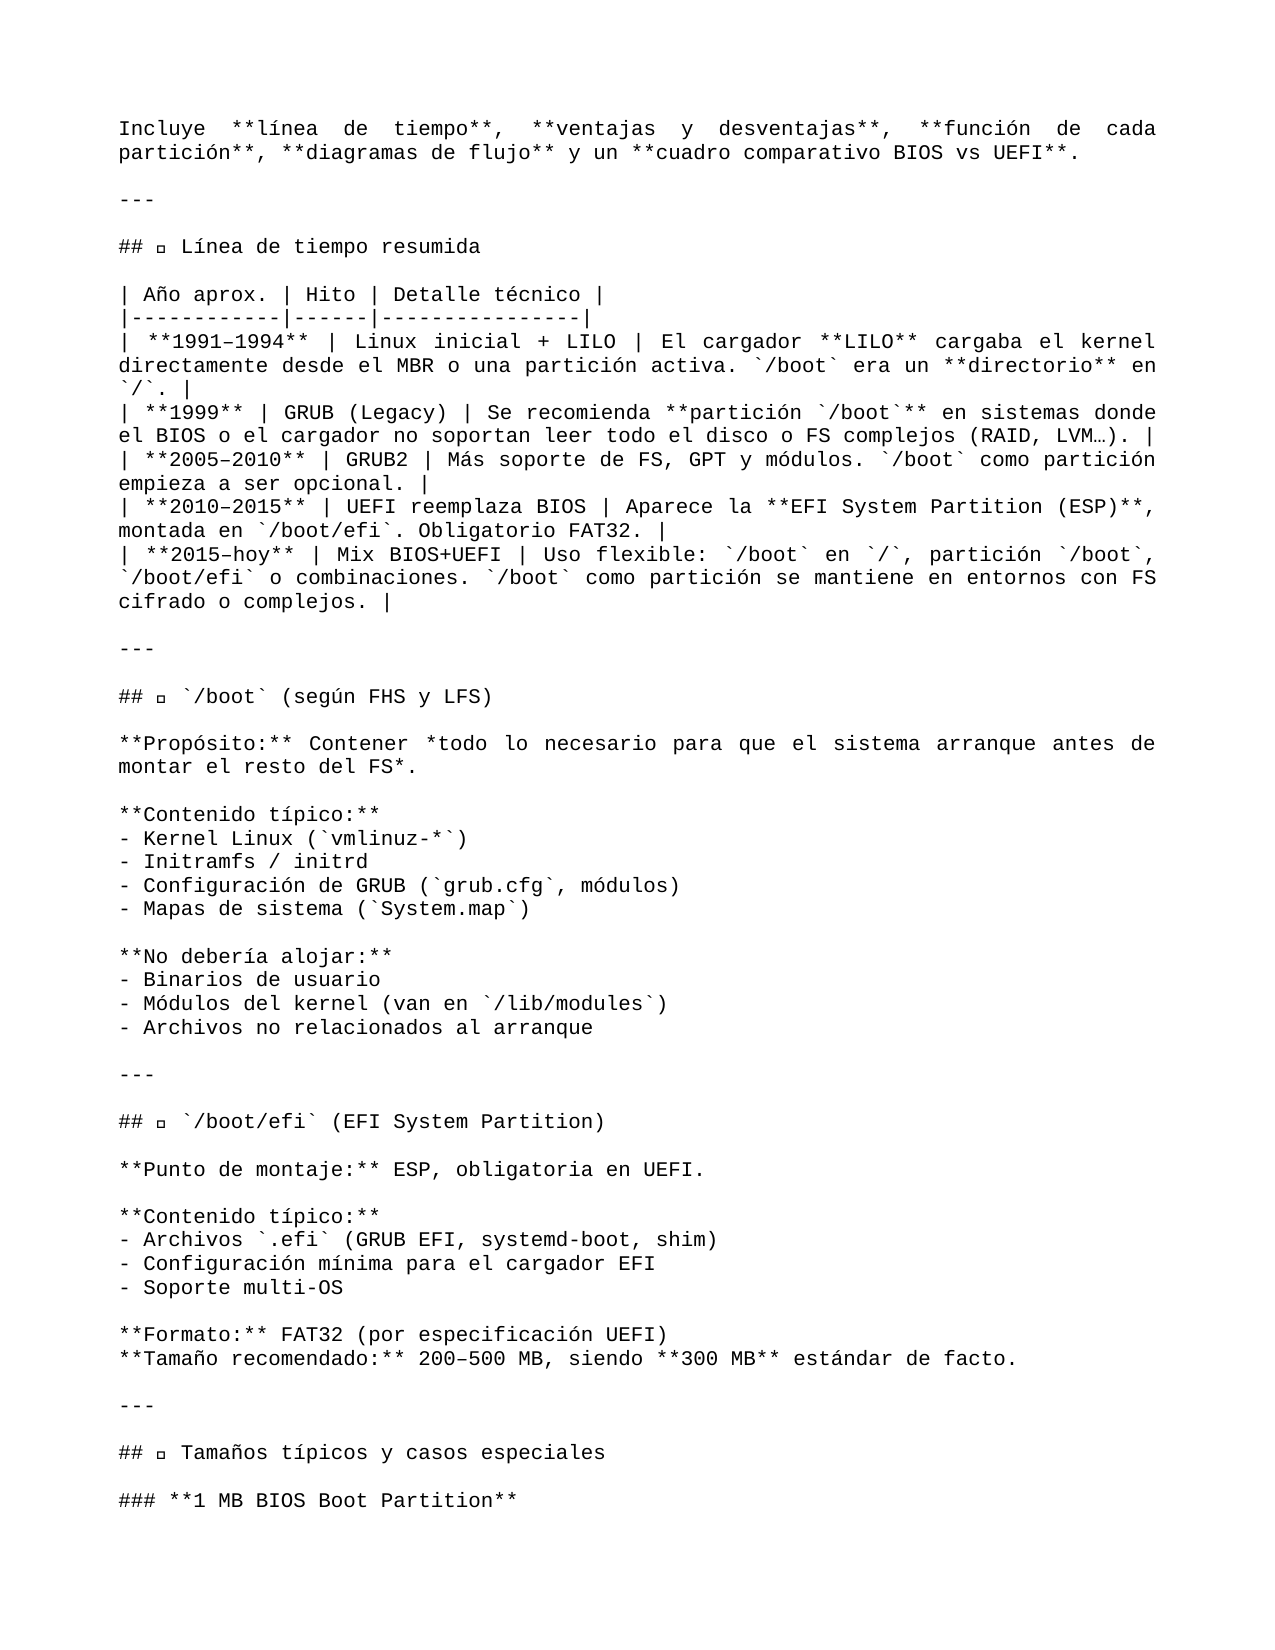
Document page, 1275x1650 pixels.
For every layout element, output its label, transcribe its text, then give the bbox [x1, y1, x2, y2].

text - Módulos del kernel (van en `/lib/modules`) [118, 993, 1157, 1017]
text ## 📂 `/boot/efi` (EFI System Partition) [118, 1111, 1157, 1135]
text | **1991–1994** | Linux inicial + LILO | El cargador **LILO** cargaba el kernel directamente desde el MBR o una partición activa. `/boot` era un **directorio** en `/`. | [118, 331, 1157, 402]
text | Año aprox. | Hito | Detalle técnico | [118, 284, 1157, 307]
text **Contenido típico:** [118, 804, 1157, 827]
text - Binarios de usuario [118, 969, 1157, 993]
text --- [118, 189, 1157, 213]
text **Tamaño recomendado:** 200–500 MB, siendo **300 MB** estándar de facto. [118, 1348, 1157, 1371]
text | **2015–hoy** | Mix BIOS+UEFI | Uso flexible: `/boot` en `/`, partición `/boot`, `/boot/efi` o combinaciones. `/boot` como partición se mantiene en entornos con FS cifrado o complejos. | [118, 544, 1157, 615]
text - Soporte multi-OS [118, 1277, 1157, 1300]
text - Mapas de sistema (`System.map`) [118, 898, 1157, 922]
text ## 📏 Tamaños típicos y casos especiales [118, 1442, 1157, 1466]
text | **2010–2015** | UEFI reemplaza BIOS | Aparece la **EFI System Partition (ESP)**, montada en `/boot/efi`. Obligatorio FAT32. | [118, 496, 1157, 544]
text - Archivos no relacionados al arranque [118, 1017, 1157, 1040]
text - Archivos `.efi` (GRUB EFI, systemd-boot, shim) [118, 1229, 1157, 1253]
text - Kernel Linux (`vmlinuz-*`) [118, 827, 1157, 851]
text | **1999** | GRUB (Legacy) | Se recomienda **partición `/boot`** en sistemas donde el BIOS o el cargador no soportan leer todo el disco o FS complejos (RAID, LVM…). | [118, 402, 1157, 449]
text - Configuración mínima para el cargador EFI [118, 1253, 1157, 1277]
text **Punto de montaje:** ESP, obligatoria en UEFI. [118, 1158, 1157, 1182]
text **Propósito:** Contener *todo lo necesario para que el sistema arranque antes de montar el resto del FS*. [118, 733, 1157, 780]
text ### **1 MB BIOS Boot Partition** [118, 1489, 1157, 1513]
text --- [118, 638, 1157, 662]
text ## 📜 Línea de tiempo resumida [118, 236, 1157, 260]
text **Formato:** FAT32 (por especificación UEFI) [118, 1324, 1157, 1348]
text --- [118, 1064, 1157, 1088]
text --- [118, 1395, 1157, 1419]
text **Contenido típico:** [118, 1206, 1157, 1229]
text - Initramfs / initrd [118, 851, 1157, 875]
text | **2005–2010** | GRUB2 | Más soporte de FS, GPT y módulos. `/boot` como partición empieza a ser opcional. | [118, 449, 1157, 496]
text **No debería alojar:** [118, 946, 1157, 969]
text ## 📂 `/boot` (según FHS y LFS) [118, 686, 1157, 709]
text |------------|------|----------------| [118, 307, 1157, 331]
text Incluye **línea de tiempo**, **ventajas y desventajas**, **función de cada partición**, **diagramas de flujo** y un **cuadro comparativo BIOS vs UEFI**. [118, 118, 1157, 165]
text - Configuración de GRUB (`grub.cfg`, módulos) [118, 875, 1157, 898]
